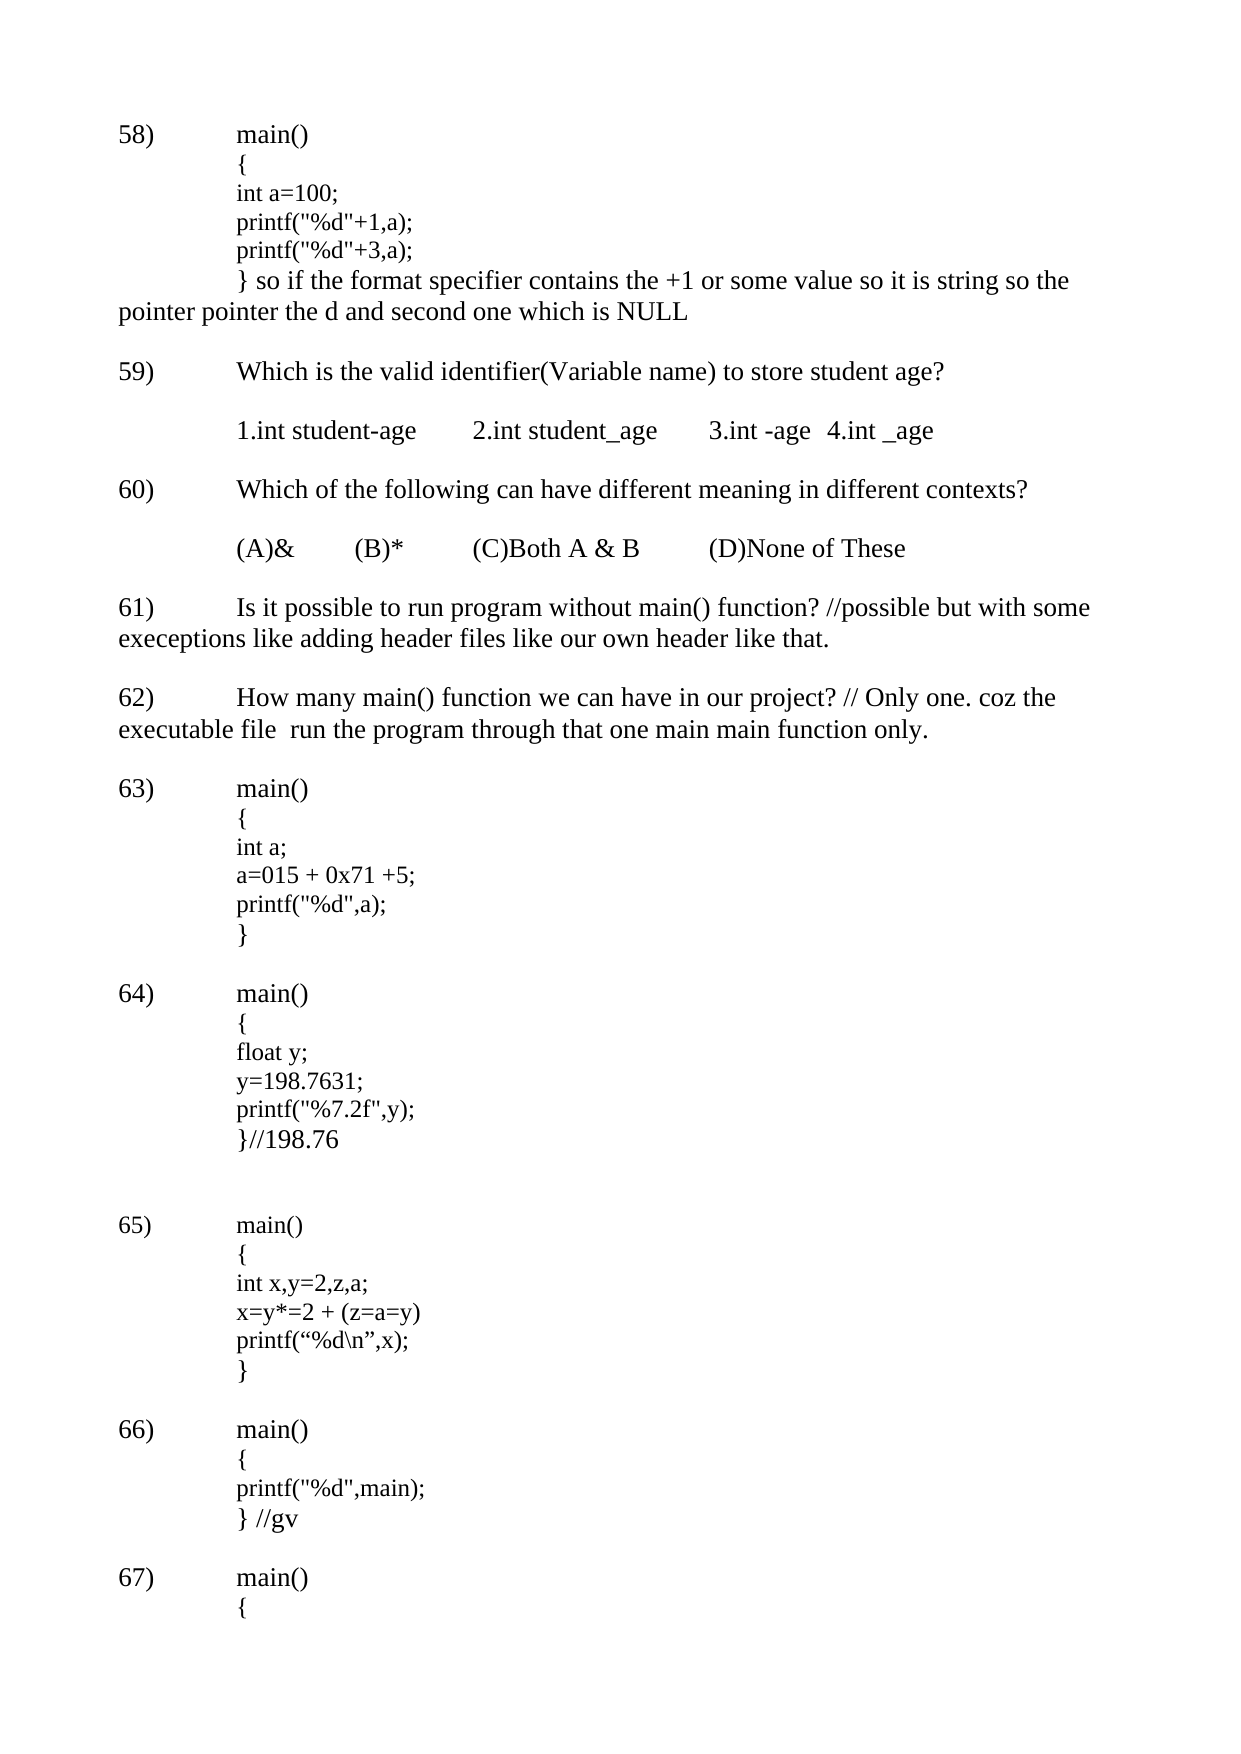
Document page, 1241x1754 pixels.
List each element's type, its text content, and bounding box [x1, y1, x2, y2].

text } [118, 918, 1122, 949]
text { [118, 1239, 1122, 1268]
text 1.int student-age 2.int student_age 3.int -age 4.int _age [118, 414, 1122, 445]
text printf("%d",main); [118, 1473, 1122, 1502]
text float y; [118, 1037, 1122, 1066]
text 67) main() [118, 1561, 1122, 1592]
text } [118, 1354, 1122, 1385]
text 63) main() [118, 772, 1122, 803]
text 64) main() [118, 977, 1122, 1008]
text 62) How many main() function we can have in our project? // Only one. coz the executable file run the program through that one main main function only. [118, 682, 1122, 744]
text y=198.7631; [118, 1066, 1122, 1094]
text 66) main() [118, 1413, 1122, 1444]
text 58) main() [118, 118, 1122, 149]
text } //gv [118, 1502, 1122, 1533]
text int x,y=2,z,a; [118, 1268, 1122, 1297]
text printf("%d",a); [118, 889, 1122, 918]
text { [118, 1008, 1122, 1037]
text { [118, 1444, 1122, 1473]
text (A)& (B)* (C)Both A & B (D)None of These [118, 532, 1122, 563]
text printf("%d"+1,a); [118, 207, 1122, 236]
text a=015 + 0x71 +5; [118, 861, 1122, 889]
text printf("%7.2f",y); [118, 1094, 1122, 1123]
text { [118, 1592, 1122, 1621]
text } so if the format specifier contains the +1 or some value so it is string so the pointer pointer the d and second one which is NULL [118, 264, 1122, 327]
text { [118, 149, 1122, 178]
text 60) Which of the following can have different meaning in different contexts? [118, 473, 1122, 504]
text printf("%d"+3,a); [118, 236, 1122, 264]
text { [118, 803, 1122, 832]
text 59) Which is the valid identifier(Variable name) to store student age? [118, 354, 1122, 386]
text x=y*=2 + (z=a=y) [118, 1297, 1122, 1326]
text 65) main() [118, 1211, 1122, 1239]
text printf(“%d\n”,x); [118, 1326, 1122, 1354]
text 61) Is it possible to run program without main() function? //possible but with some execeptions like adding header files like our own header like that. [118, 591, 1122, 653]
text int a=100; [118, 178, 1122, 207]
text }//198.76 [118, 1123, 1122, 1154]
text int a; [118, 832, 1122, 861]
